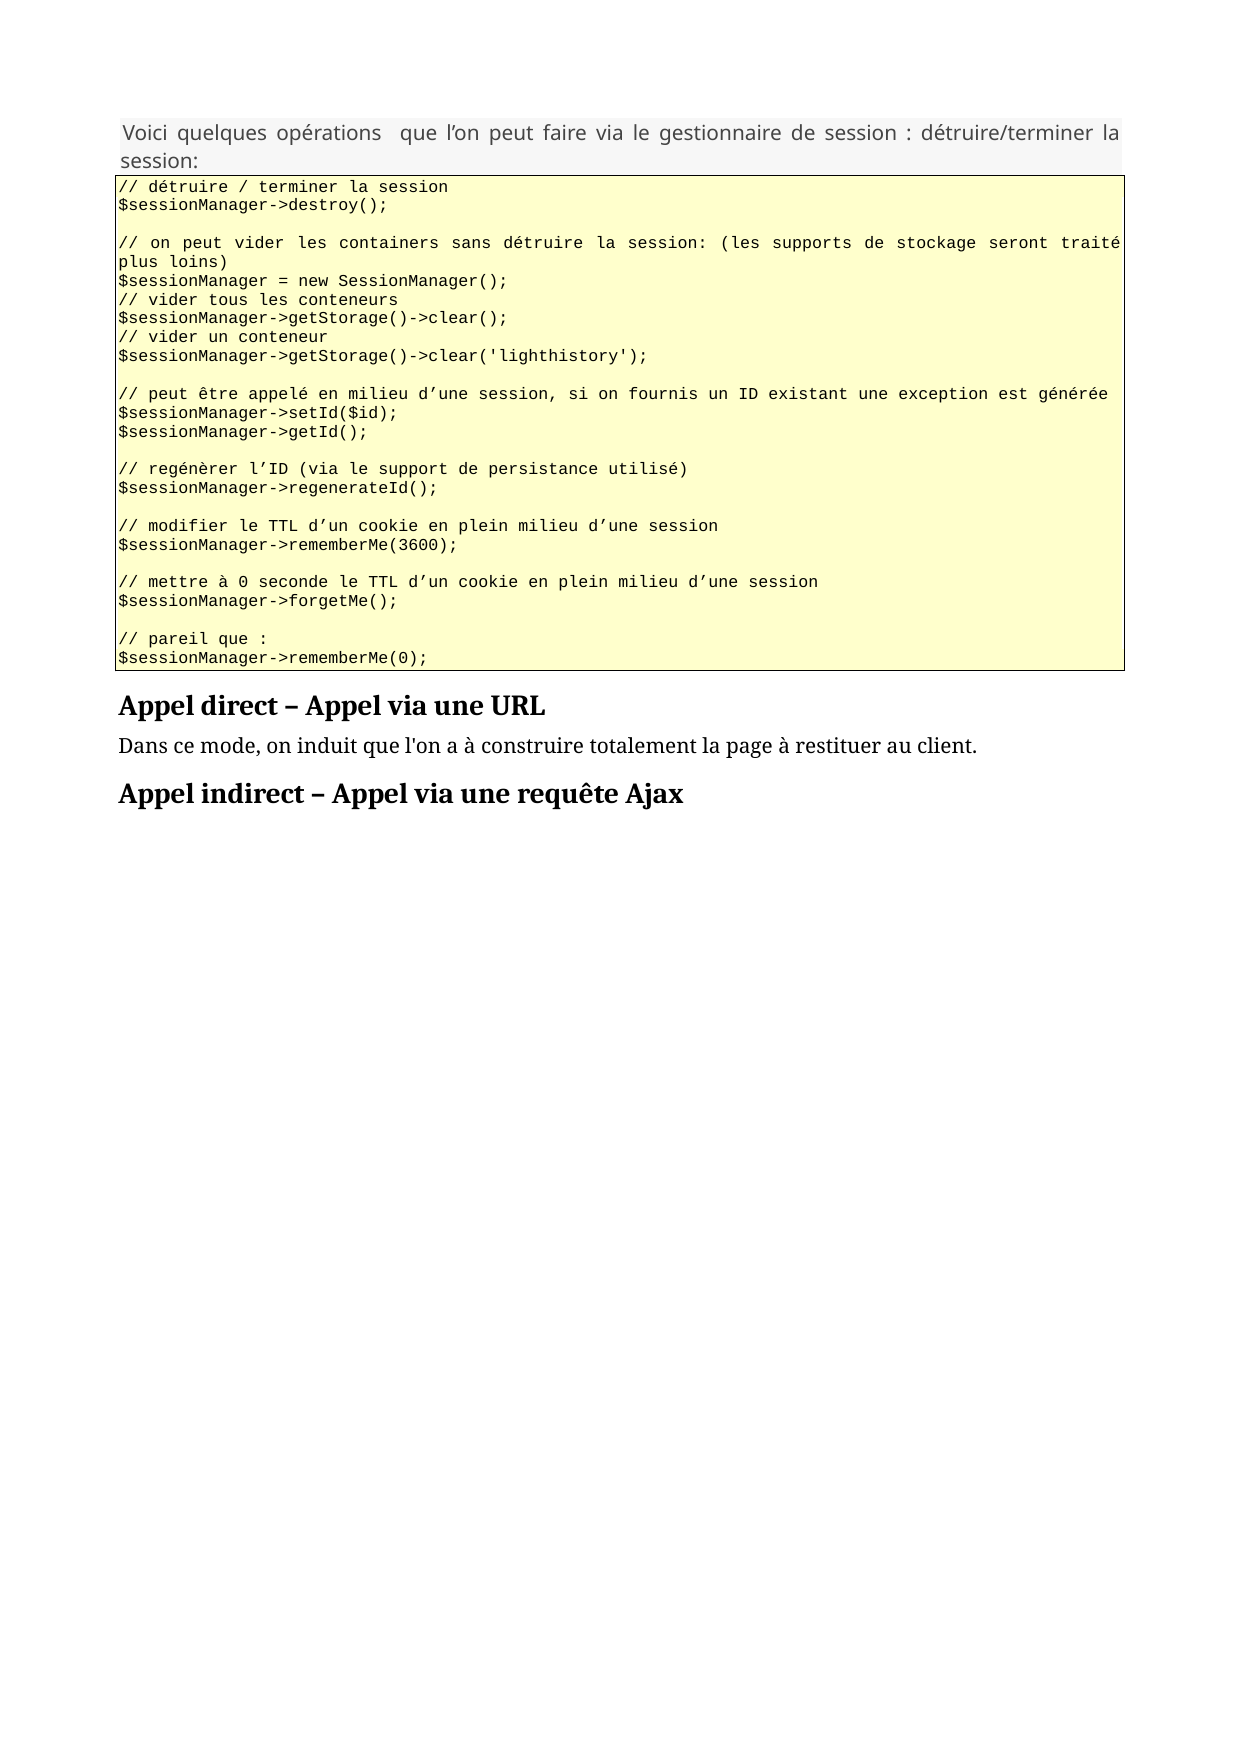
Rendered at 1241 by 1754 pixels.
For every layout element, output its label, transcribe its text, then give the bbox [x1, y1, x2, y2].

text // vider un conteneur [118, 329, 1122, 348]
text // détruire / terminer la session [116, 176, 1124, 197]
text // mettre à 0 seconde le TTL d’un cookie en plein milieu d’une session [118, 574, 1122, 593]
text $sessionManager = new SessionManager(); [118, 272, 1122, 291]
text // regénèrer l’ID (via le support de persistance utilisé) [118, 461, 1122, 480]
text $sessionManager->regenerateId(); [118, 480, 1122, 499]
text // on peut vider les containers sans détruire la session: (les supports de stockage seront traité plus loins) [118, 235, 1122, 272]
text $sessionManager->setId($id); [118, 404, 1122, 423]
text $sessionManager->destroy(); [118, 197, 1122, 216]
subtitle Appel indirect – Appel via une requête Ajax [118, 778, 1122, 811]
text Dans ce mode, on induit que l'on a à construire totalement la page à restituer au client. [118, 732, 1122, 760]
text Voici quelques opérations que l’on peut faire via le gestionnaire de session : détruire/terminer la session: [120, 118, 1122, 175]
text // pareil que : [118, 631, 1122, 646]
text // vider tous les conteneurs [118, 291, 1122, 310]
text // peut être appelé en milieu d’une session, si on fournis un ID existant une exception est générée [118, 386, 1122, 404]
text $sessionManager->getId(); [118, 423, 1122, 442]
text $sessionManager->forgetMe(); [118, 593, 1122, 612]
text $sessionManager->rememberMe(0); [116, 646, 1124, 670]
text $sessionManager->getStorage()->clear(); [118, 310, 1122, 329]
subtitle Appel direct – Appel via une URL [118, 689, 1122, 723]
text // modifier le TTL d’un cookie en plein milieu d’une session [118, 517, 1122, 536]
text $sessionManager->rememberMe(3600); [118, 536, 1122, 555]
text $sessionManager->getStorage()->clear('lighthistory'); [118, 348, 1122, 367]
